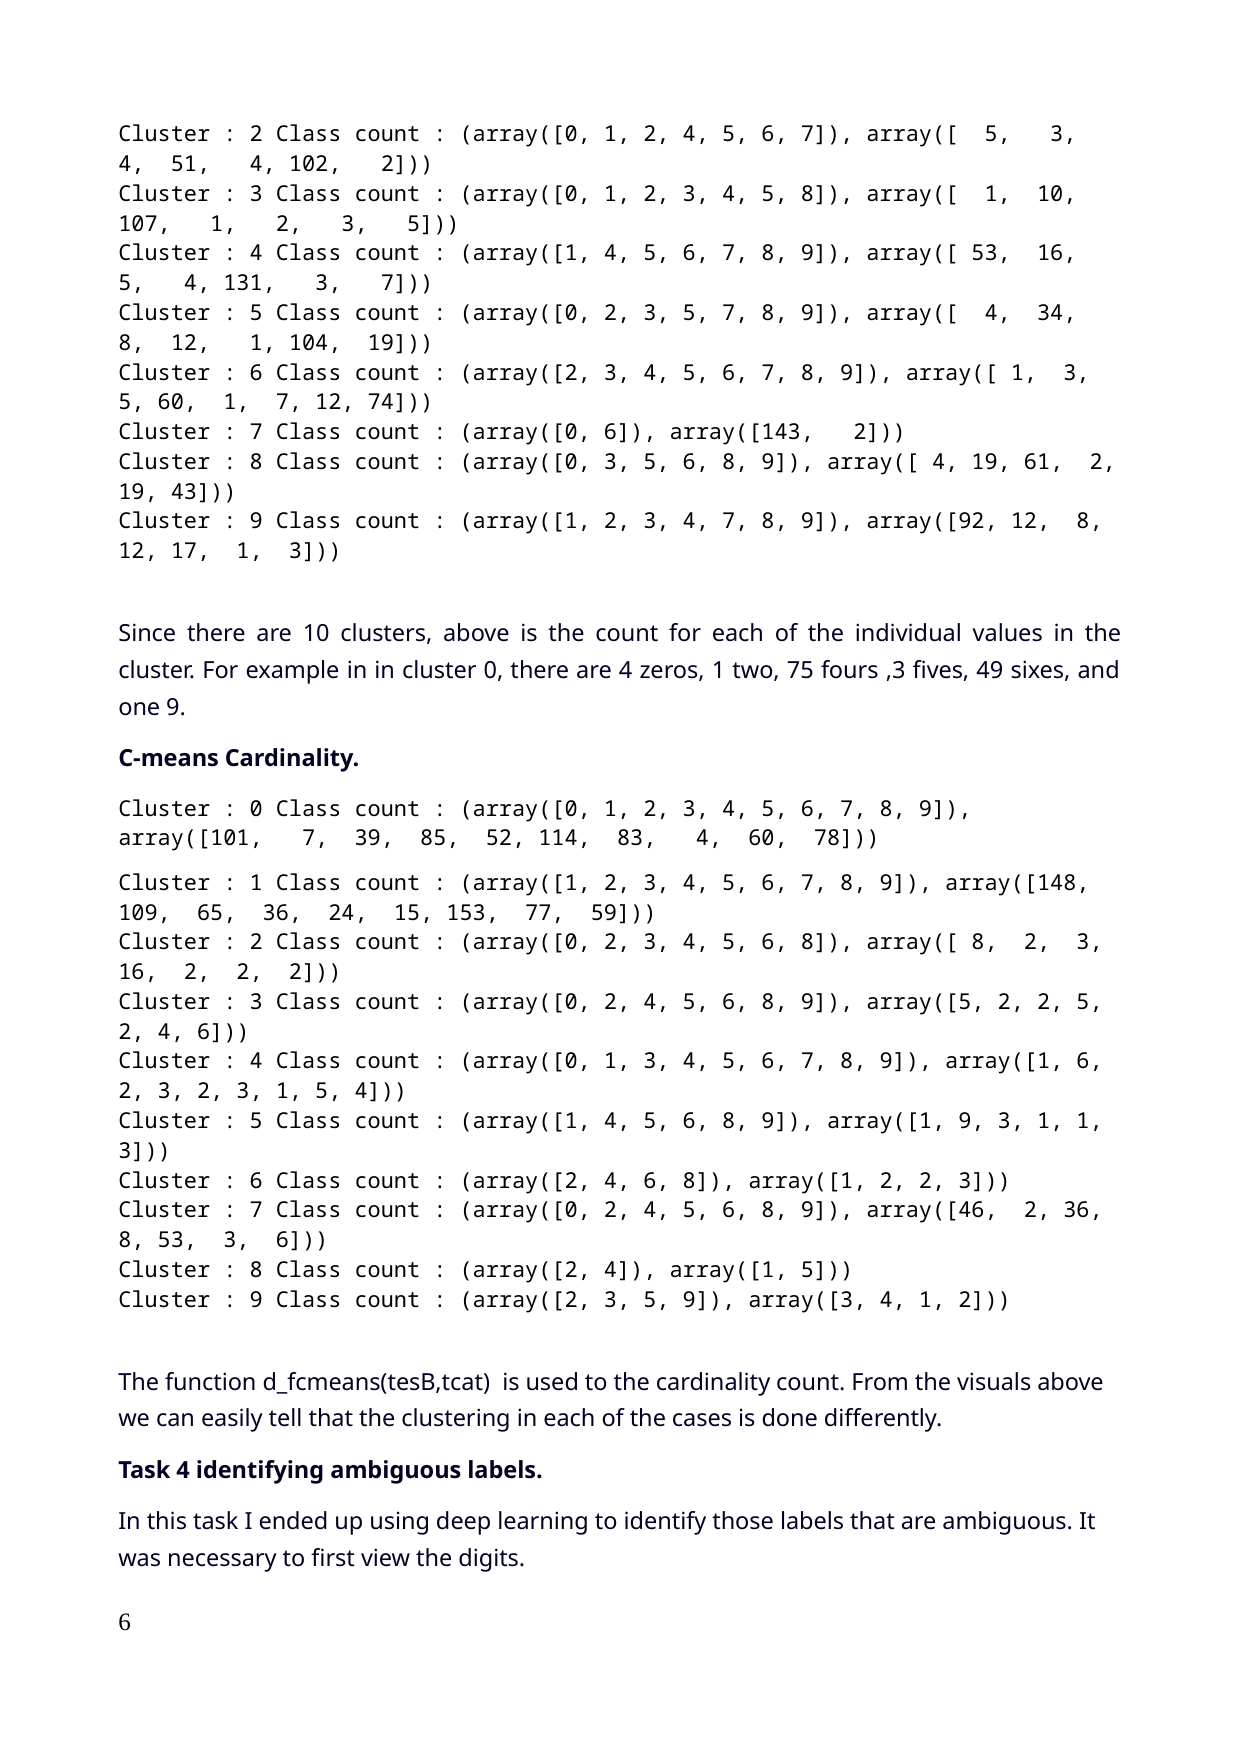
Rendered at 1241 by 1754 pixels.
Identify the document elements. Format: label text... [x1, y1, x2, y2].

text Cluster : 6 Class count : (array([2, 4, 6, 8]), array([1, 2, 2, 3])) [118, 1165, 1122, 1194]
text Cluster : 7 Class count : (array([0, 2, 4, 5, 6, 8, 9]), array([46, 2, 36, 8, 53, 3, 6])) [118, 1194, 1122, 1254]
text Cluster : 0 Class count : (array([0, 1, 2, 3, 4, 5, 6, 7, 8, 9]), array([101, 7, 39, 85, 52, 114, 83, 4, 60, 78])) [118, 793, 1122, 852]
text Cluster : 8 Class count : (array([2, 4]), array([1, 5])) [118, 1254, 1122, 1284]
text Task 4 identifying ambiguous labels. [118, 1453, 1122, 1485]
text Cluster : 7 Class count : (array([0, 6]), array([143, 2])) [118, 416, 1122, 446]
text Cluster : 2 Class count : (array([0, 2, 3, 4, 5, 6, 8]), array([ 8, 2, 3, 16, 2, 2, 2])) [118, 926, 1122, 986]
text Cluster : 4 Class count : (array([1, 4, 5, 6, 7, 8, 9]), array([ 53, 16, 5, 4, 131, 3, 7])) [118, 237, 1122, 297]
text Cluster : 1 Class count : (array([1, 2, 3, 4, 5, 6, 7, 8, 9]), array([148, 109, 65, 36, 24, 15, 153, 77, 59])) [118, 867, 1122, 926]
text Cluster : 8 Class count : (array([0, 3, 5, 6, 8, 9]), array([ 4, 19, 61, 2, 19, 43])) [118, 446, 1122, 505]
text In this task I ended up using deep learning to identify those labels that are ambiguous. It was necessary to first view the digits. [118, 1504, 1122, 1573]
text Cluster : 3 Class count : (array([0, 2, 4, 5, 6, 8, 9]), array([5, 2, 2, 5, 2, 4, 6])) [118, 986, 1122, 1046]
text Cluster : 5 Class count : (array([1, 4, 5, 6, 8, 9]), array([1, 9, 3, 1, 1, 3])) [118, 1105, 1122, 1165]
text Cluster : 5 Class count : (array([0, 2, 3, 5, 7, 8, 9]), array([ 4, 34, 8, 12, 1, 104, 19])) [118, 297, 1122, 356]
text Cluster : 2 Class count : (array([0, 1, 2, 4, 5, 6, 7]), array([ 5, 3, 4, 51, 4, 102, 2])) [118, 118, 1122, 178]
text Cluster : 9 Class count : (array([2, 3, 5, 9]), array([3, 4, 1, 2])) [118, 1284, 1122, 1314]
text Since there are 10 clusters, above is the count for each of the individual values in the cluster. For example in in cluster 0, there are 4 zeros, 1 two, 75 fours ,3 fives, 49 sixes, and one 9. [118, 616, 1122, 722]
text Cluster : 4 Class count : (array([0, 1, 3, 4, 5, 6, 7, 8, 9]), array([1, 6, 2, 3, 2, 3, 1, 5, 4])) [118, 1046, 1122, 1105]
text The function d_fcmeans(tesB,tcat) is used to the cardinality count. From the visuals above we can easily tell that the clustering in each of the cases is done differently. [118, 1365, 1122, 1434]
text Cluster : 3 Class count : (array([0, 1, 2, 3, 4, 5, 8]), array([ 1, 10, 107, 1, 2, 3, 5])) [118, 178, 1122, 237]
text C-means Cardinality. [118, 741, 1122, 773]
text Cluster : 9 Class count : (array([1, 2, 3, 4, 7, 8, 9]), array([92, 12, 8, 12, 17, 1, 3])) [118, 505, 1122, 565]
text Cluster : 6 Class count : (array([2, 3, 4, 5, 6, 7, 8, 9]), array([ 1, 3, 5, 60, 1, 7, 12, 74])) [118, 356, 1122, 416]
